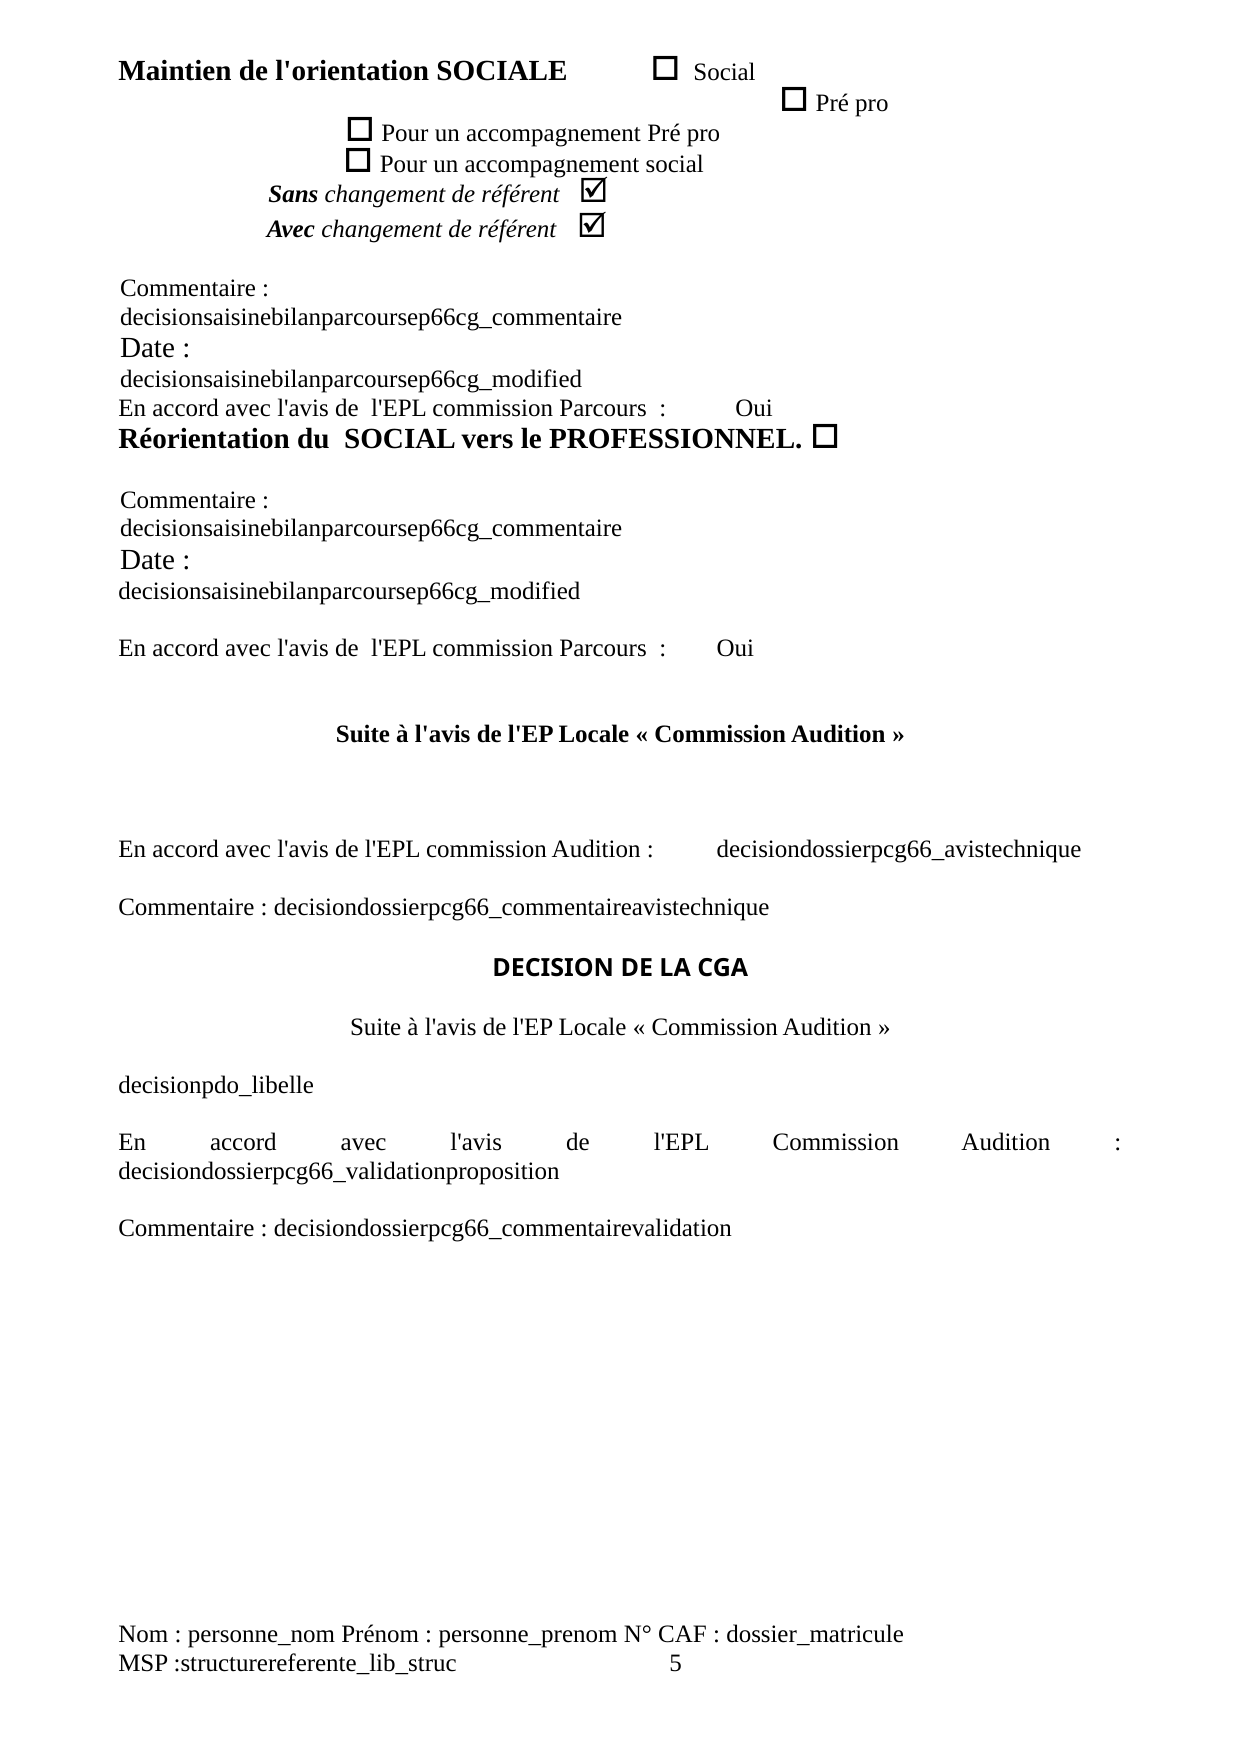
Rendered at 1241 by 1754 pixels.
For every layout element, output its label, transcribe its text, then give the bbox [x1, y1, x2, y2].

text decisionpdo_libelle [118, 1070, 1122, 1098]
text En accord avec l'avis de l'EPL Commission Audition : decisiondossierpcg66_validationproposition [118, 1127, 1122, 1185]
list Avec changement de référent  [120, 210, 1122, 244]
list decisionsaisinebilanparcoursep66cg_modified [120, 364, 1122, 393]
list decisionsaisinebilanparcoursep66cg_commentaire [120, 302, 1122, 330]
text Suite à l'avis de l'EP Locale « Commission Audition » [118, 1012, 1122, 1041]
list decisionsaisinebilanparcoursep66cg_commentaire [120, 513, 1122, 542]
text Commentaire : decisiondossierpcg66_commentairevalidation [118, 1213, 1122, 1242]
text En accord avec l'avis de l'EPL commission Parcours : Oui [118, 633, 1122, 662]
text En accord avec l'avis de l'EPL commission Parcours : Oui [118, 393, 1122, 421]
list  Pré pro [117, 88, 1122, 118]
text Réorientation du SOCIAL vers le PROFESSIONNEL.  [118, 421, 1122, 456]
text Commentaire : decisiondossierpcg66_commentaireavistechnique [118, 892, 1122, 921]
list Sans changement de référent  [120, 179, 1122, 210]
list Date : [120, 542, 1122, 576]
text Suite à l'avis de l'EP Locale « Commission Audition » [118, 719, 1122, 748]
list Commentaire : [120, 273, 1122, 302]
list Date : [120, 330, 1122, 364]
text decisionsaisinebilanparcoursep66cg_modified [118, 576, 1122, 604]
list Maintien de l'orientation SOCIALE  Social [117, 53, 1122, 88]
list Commentaire : [120, 485, 1122, 513]
text DECISION DE LA CGA [118, 949, 1122, 983]
list  Pour un accompagnement social [118, 149, 1122, 179]
list  Pour un accompagnement Pré pro [118, 118, 1122, 149]
text En accord avec l'avis de l'EPL commission Audition : decisiondossierpcg66_avistechnique [118, 834, 1122, 863]
